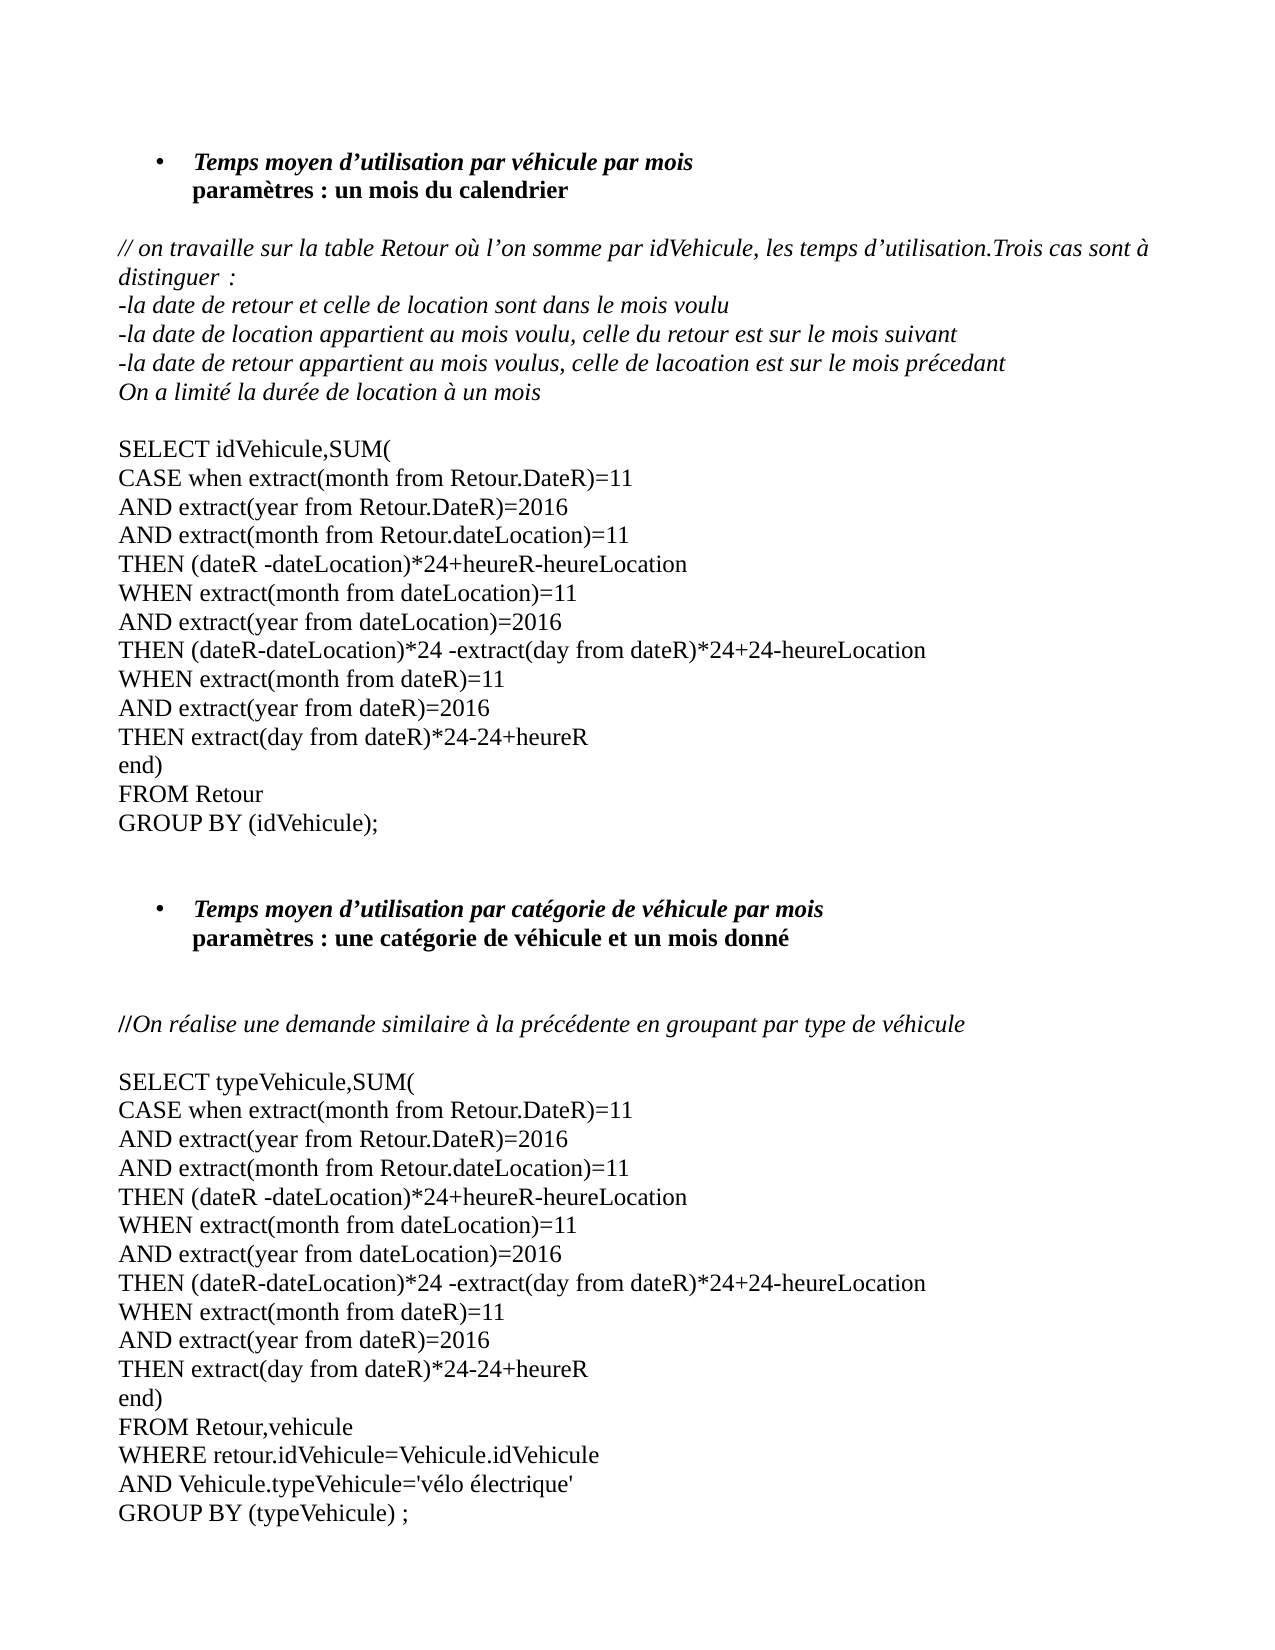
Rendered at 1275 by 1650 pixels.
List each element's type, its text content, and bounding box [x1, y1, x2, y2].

text THEN (dateR-dateLocation)*24 -extract(day from dateR)*24+24-heureLocation [118, 1268, 1157, 1297]
text paramètres : un mois du calendrier [118, 176, 1157, 204]
text THEN (dateR -dateLocation)*24+heureR-heureLocation [118, 1182, 1157, 1211]
text THEN extract(day from dateR)*24-24+heureR [118, 1354, 1157, 1383]
text AND extract(month from Retour.dateLocation)=11 [118, 1153, 1157, 1182]
text // on travaille sur la table Retour où l’on somme par idVehicule, les temps d’utilisation.Trois cas sont à distinguer : [118, 233, 1157, 291]
text -la date de location appartient au mois voulu, celle du retour est sur le mois suivant [118, 319, 1157, 348]
text AND extract(month from Retour.dateLocation)=11 [118, 521, 1157, 549]
text AND extract(year from Retour.DateR)=2016 [118, 1124, 1157, 1153]
text THEN (dateR -dateLocation)*24+heureR-heureLocation [118, 549, 1157, 578]
text -la date de retour appartient au mois voulus, celle de lacoation est sur le mois précedant [118, 348, 1157, 377]
text WHEN extract(month from dateR)=11 [118, 1297, 1157, 1326]
text end) [118, 751, 1157, 779]
text GROUP BY (typeVehicule) ; [118, 1498, 1157, 1527]
text paramètres : une catégorie de véhicule et un mois donné [118, 923, 1157, 952]
text AND extract(year from dateR)=2016 [118, 1326, 1157, 1354]
text WHEN extract(month from dateLocation)=11 [118, 578, 1157, 607]
text AND Vehicule.typeVehicule='vélo électrique' [118, 1469, 1157, 1498]
text AND extract(year from Retour.DateR)=2016 [118, 492, 1157, 521]
text FROM Retour,vehicule [118, 1412, 1157, 1441]
text AND extract(year from dateLocation)=2016 [118, 1239, 1157, 1268]
text GROUP BY (idVehicule); [118, 808, 1157, 837]
text CASE when extract(month from Retour.DateR)=11 [118, 463, 1157, 492]
text On a limité la durée de location à un mois [118, 377, 1157, 406]
text SELECT idVehicule,SUM( [118, 434, 1157, 463]
text SELECT typeVehicule,SUM( [118, 1067, 1157, 1096]
list Temps moyen d’utilisation par catégorie de véhicule par mois [156, 894, 1157, 923]
text AND extract(year from dateR)=2016 [118, 693, 1157, 722]
text WHEN extract(month from dateLocation)=11 [118, 1211, 1157, 1239]
text //On réalise une demande similaire à la précédente en groupant par type de véhicule [118, 1009, 1157, 1038]
text THEN extract(day from dateR)*24-24+heureR [118, 722, 1157, 751]
text -la date de retour et celle de location sont dans le mois voulu [118, 291, 1157, 319]
text end) [118, 1383, 1157, 1412]
text AND extract(year from dateLocation)=2016 [118, 607, 1157, 636]
text FROM Retour [118, 779, 1157, 808]
text WHEN extract(month from dateR)=11 [118, 664, 1157, 693]
text WHERE retour.idVehicule=Vehicule.idVehicule [118, 1441, 1157, 1469]
text CASE when extract(month from Retour.DateR)=11 [118, 1096, 1157, 1124]
list Temps moyen d’utilisation par véhicule par mois [156, 147, 1157, 176]
text THEN (dateR-dateLocation)*24 -extract(day from dateR)*24+24-heureLocation [118, 636, 1157, 664]
